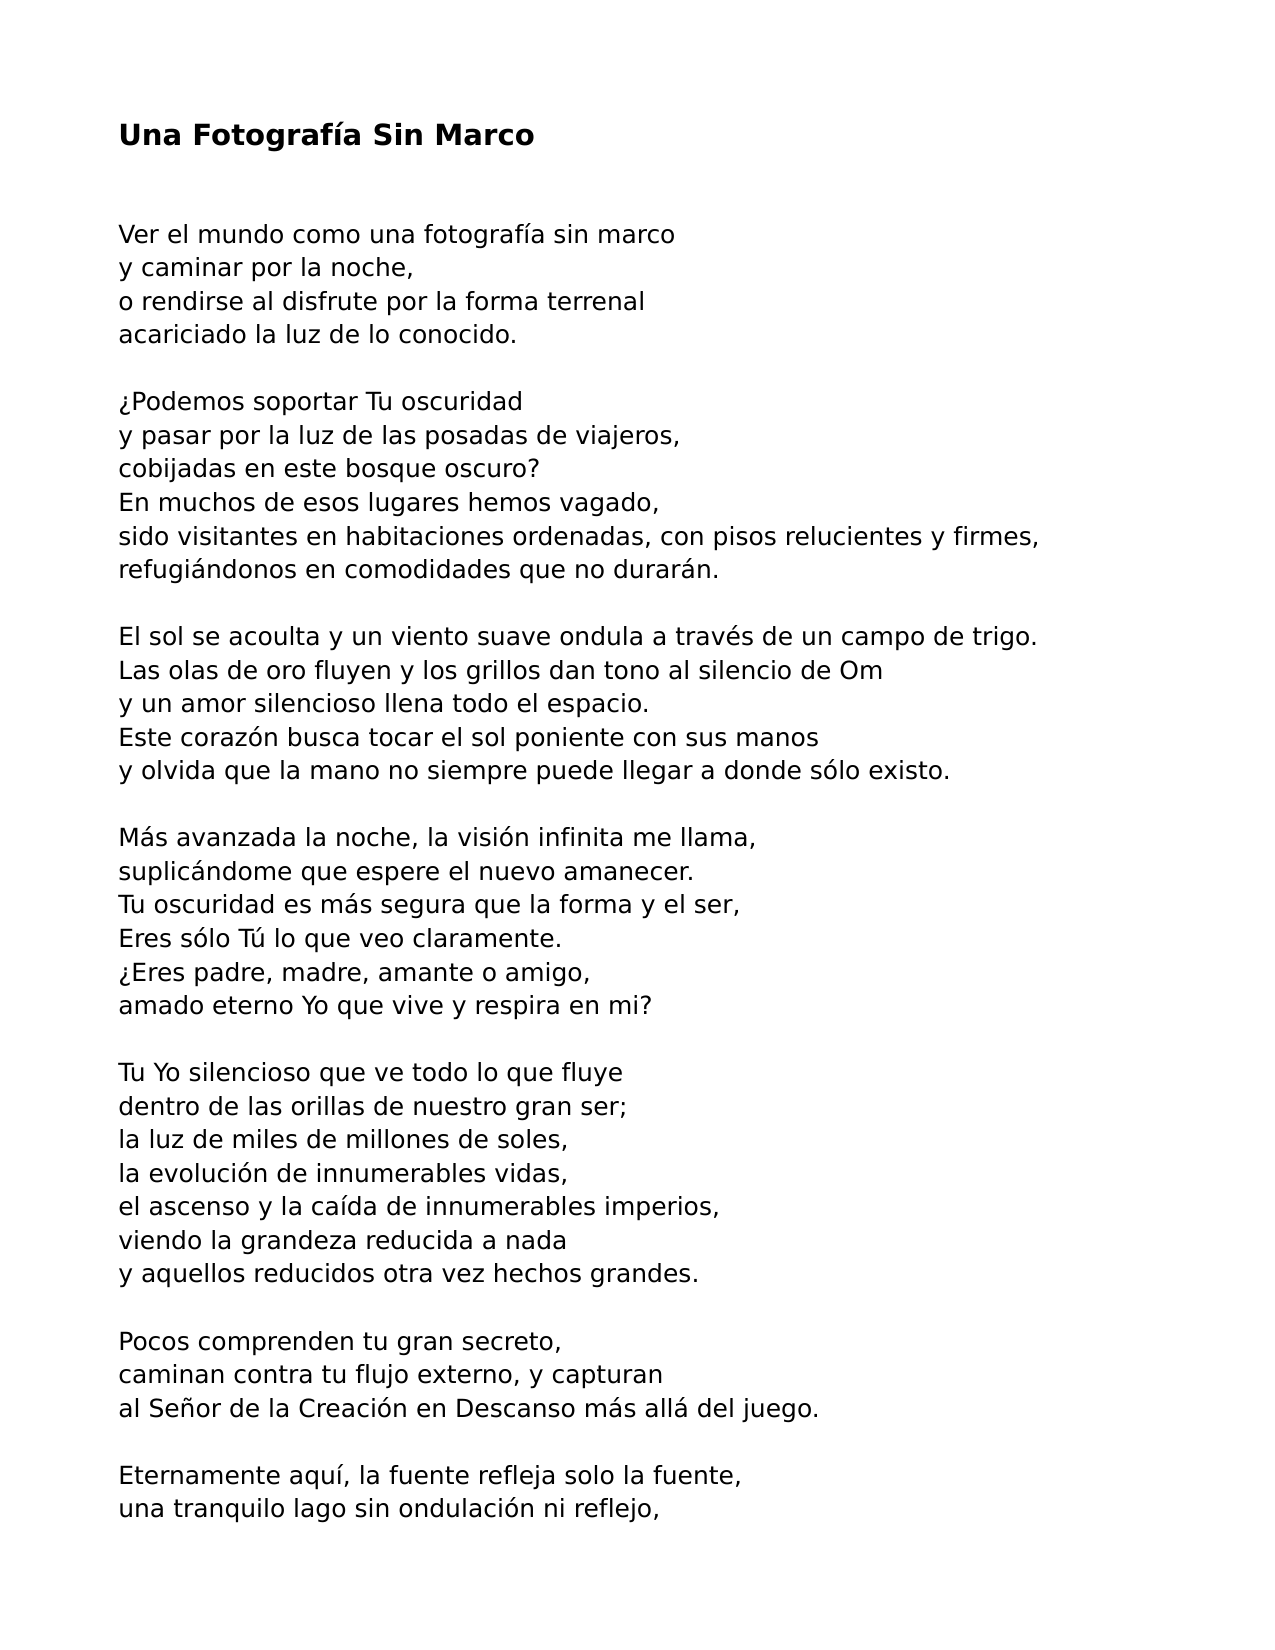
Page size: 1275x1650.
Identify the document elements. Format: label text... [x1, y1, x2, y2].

text Una Fotografía Sin Marco [118, 118, 1157, 152]
text Ver el mundo como una fotografía sin marco y caminar por la noche, o rendirse al disfrute por la forma terrenal acariciado la luz de lo conocido. ¿Podemos soportar Tu oscuridad y pasar por la luz de las posadas de viajeros, cobijadas en este bosque oscuro? En muchos de esos lugares hemos vagado, sido visitantes en habitaciones ordenadas, con pisos relucientes y firmes, refugiándonos en comodidades que no durarán. El sol se acoulta y un viento suave ondula a través de un campo de trigo. Las olas de oro fluyen y los grillos dan tono al silencio de Om y un amor silencioso llena todo el espacio. Este corazón busca tocar el sol poniente con sus manos y olvida que la mano no siempre puede llegar a donde sólo existo. Más avanzada la noche, la visión infinita me llama, suplicándome que espere el nuevo amanecer. Tu oscuridad es más segura que la forma y el ser, Eres sólo Tú lo que veo claramente. ¿Eres padre, madre, amante o amigo, amado eterno Yo que vive y respira en mi? Tu Yo silencioso que ve todo lo que fluye dentro de las orillas de nuestro gran ser; la luz de miles de millones de soles, la evolución de innumerables vidas, el ascenso y la caída de innumerables imperios, viendo la grandeza reducida a nada y aquellos reducidos otra vez hechos grandes. Pocos comprenden tu gran secreto, caminan contra tu flujo externo, y capturan al Señor de la Creación en Descanso más allá del juego. Eternamente aquí, la fuente refleja solo la fuente, una tranquilo lago sin ondulación ni reflejo, [118, 220, 1157, 1523]
